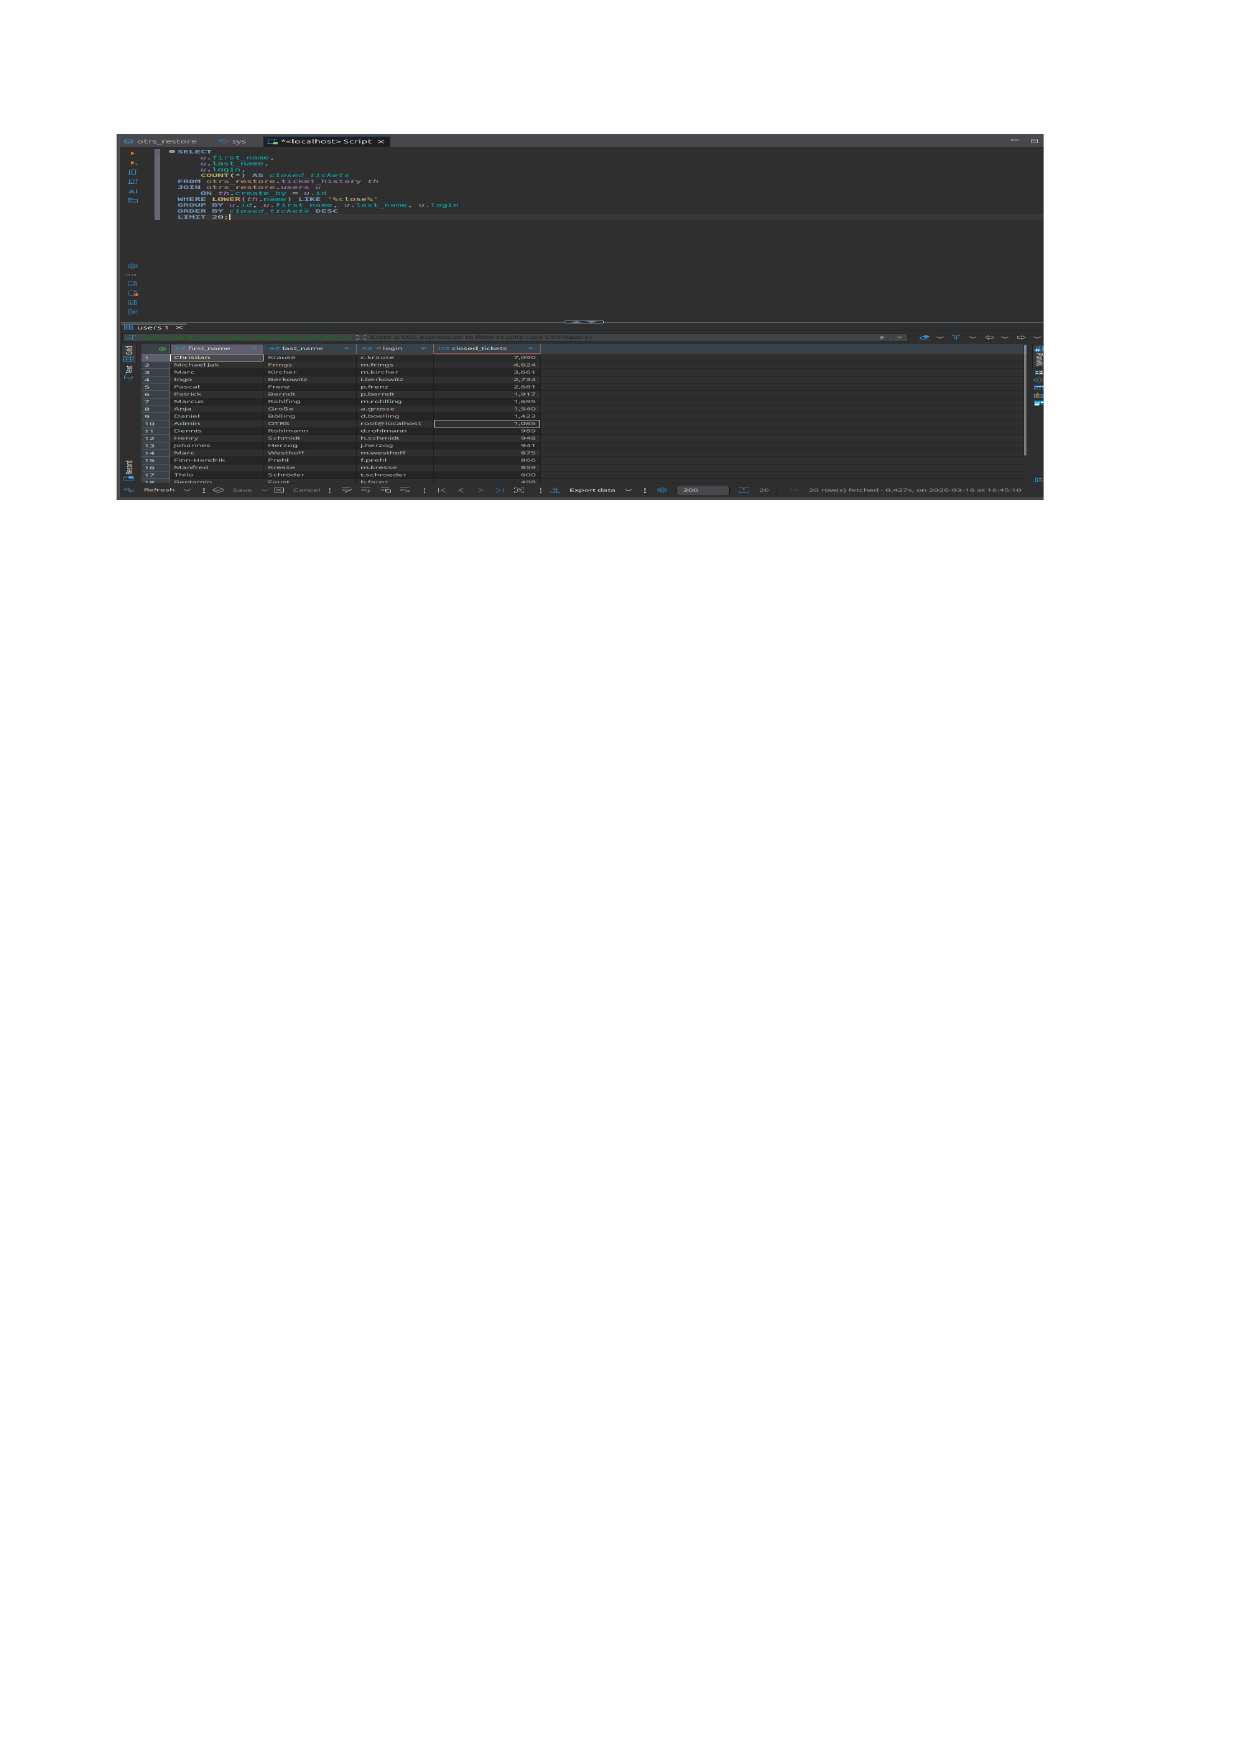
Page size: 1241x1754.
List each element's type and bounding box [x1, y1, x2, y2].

picture [116, 134, 1044, 500]
